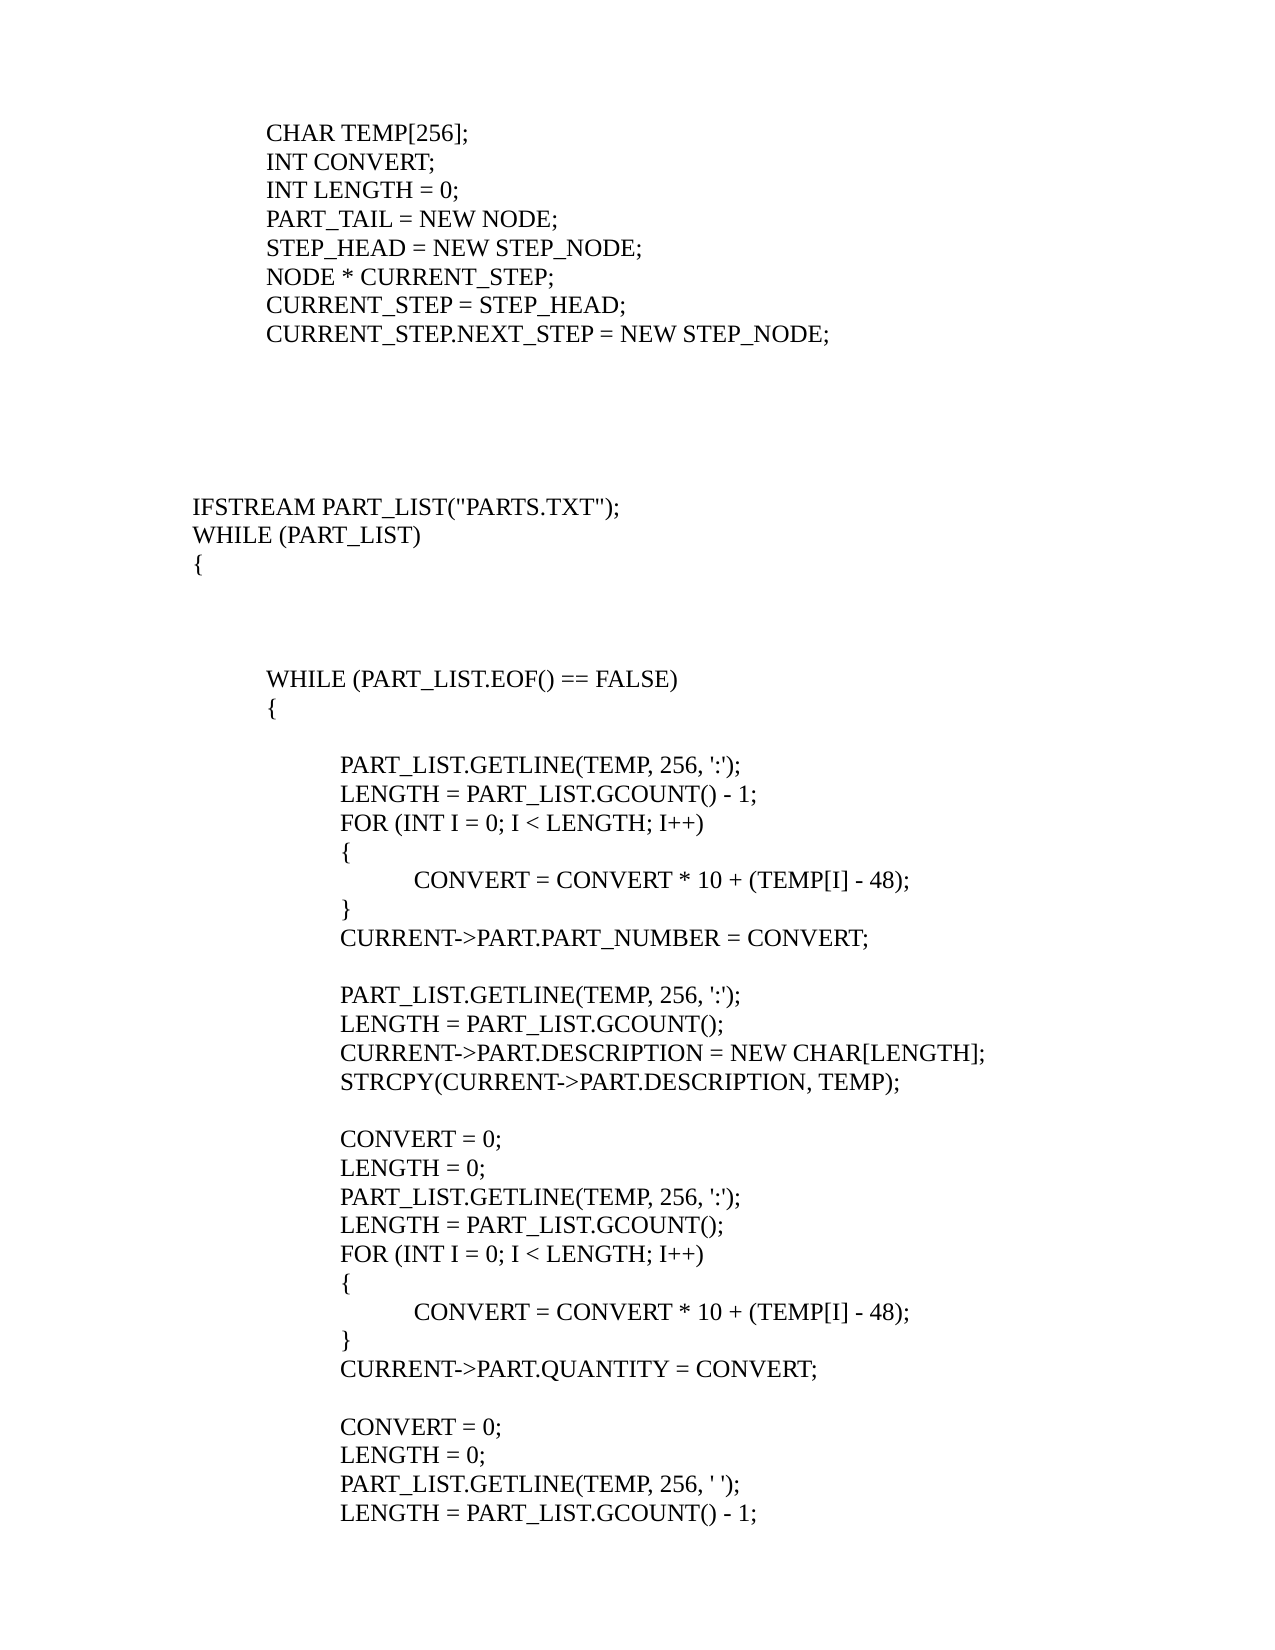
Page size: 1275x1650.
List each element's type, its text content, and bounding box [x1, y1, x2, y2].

text CONVERT = CONVERT * 10 + (TEMP[I] - 48); [118, 866, 1157, 894]
text CURRENT->PART.DESCRIPTION = NEW CHAR[LENGTH]; [118, 1038, 1157, 1067]
text CONVERT = 0; [118, 1412, 1157, 1441]
text IFSTREAM PART_LIST("PARTS.TXT"); [118, 492, 1157, 521]
text CONVERT = 0; [118, 1124, 1157, 1153]
text STRCPY(CURRENT->PART.DESCRIPTION, TEMP); [118, 1067, 1157, 1096]
text WHILE (PART_LIST.EOF() == FALSE) [118, 664, 1157, 693]
text PART_TAIL = NEW NODE; [118, 204, 1157, 233]
text } [118, 1326, 1157, 1354]
text { [118, 837, 1157, 866]
text LENGTH = PART_LIST.GCOUNT() - 1; [118, 1498, 1157, 1527]
text LENGTH = 0; [118, 1441, 1157, 1469]
text { [118, 549, 1157, 578]
text WHILE (PART_LIST) [118, 521, 1157, 549]
text PART_LIST.GETLINE(TEMP, 256, ':'); [118, 751, 1157, 779]
text LENGTH = PART_LIST.GCOUNT(); [118, 1211, 1157, 1239]
text FOR (INT I = 0; I < LENGTH; I++) [118, 808, 1157, 837]
text CHAR TEMP[256]; [118, 118, 1157, 147]
text } [118, 894, 1157, 923]
text PART_LIST.GETLINE(TEMP, 256, ':'); [118, 981, 1157, 1009]
text PART_LIST.GETLINE(TEMP, 256, ':'); [118, 1182, 1157, 1211]
text CURRENT_STEP.NEXT_STEP = NEW STEP_NODE; [118, 319, 1157, 348]
text { [118, 693, 1157, 722]
text STEP_HEAD = NEW STEP_NODE; [118, 233, 1157, 262]
text CONVERT = CONVERT * 10 + (TEMP[I] - 48); [118, 1297, 1157, 1326]
text CURRENT->PART.QUANTITY = CONVERT; [118, 1354, 1157, 1383]
text NODE * CURRENT_STEP; [118, 262, 1157, 291]
text CURRENT_STEP = STEP_HEAD; [118, 291, 1157, 319]
text LENGTH = PART_LIST.GCOUNT(); [118, 1009, 1157, 1038]
text LENGTH = 0; [118, 1153, 1157, 1182]
text LENGTH = PART_LIST.GCOUNT() - 1; [118, 779, 1157, 808]
text FOR (INT I = 0; I < LENGTH; I++) [118, 1239, 1157, 1268]
text PART_LIST.GETLINE(TEMP, 256, ' '); [118, 1469, 1157, 1498]
text INT CONVERT; [118, 147, 1157, 176]
text CURRENT->PART.PART_NUMBER = CONVERT; [118, 923, 1157, 952]
text { [118, 1268, 1157, 1297]
text INT LENGTH = 0; [118, 176, 1157, 204]
